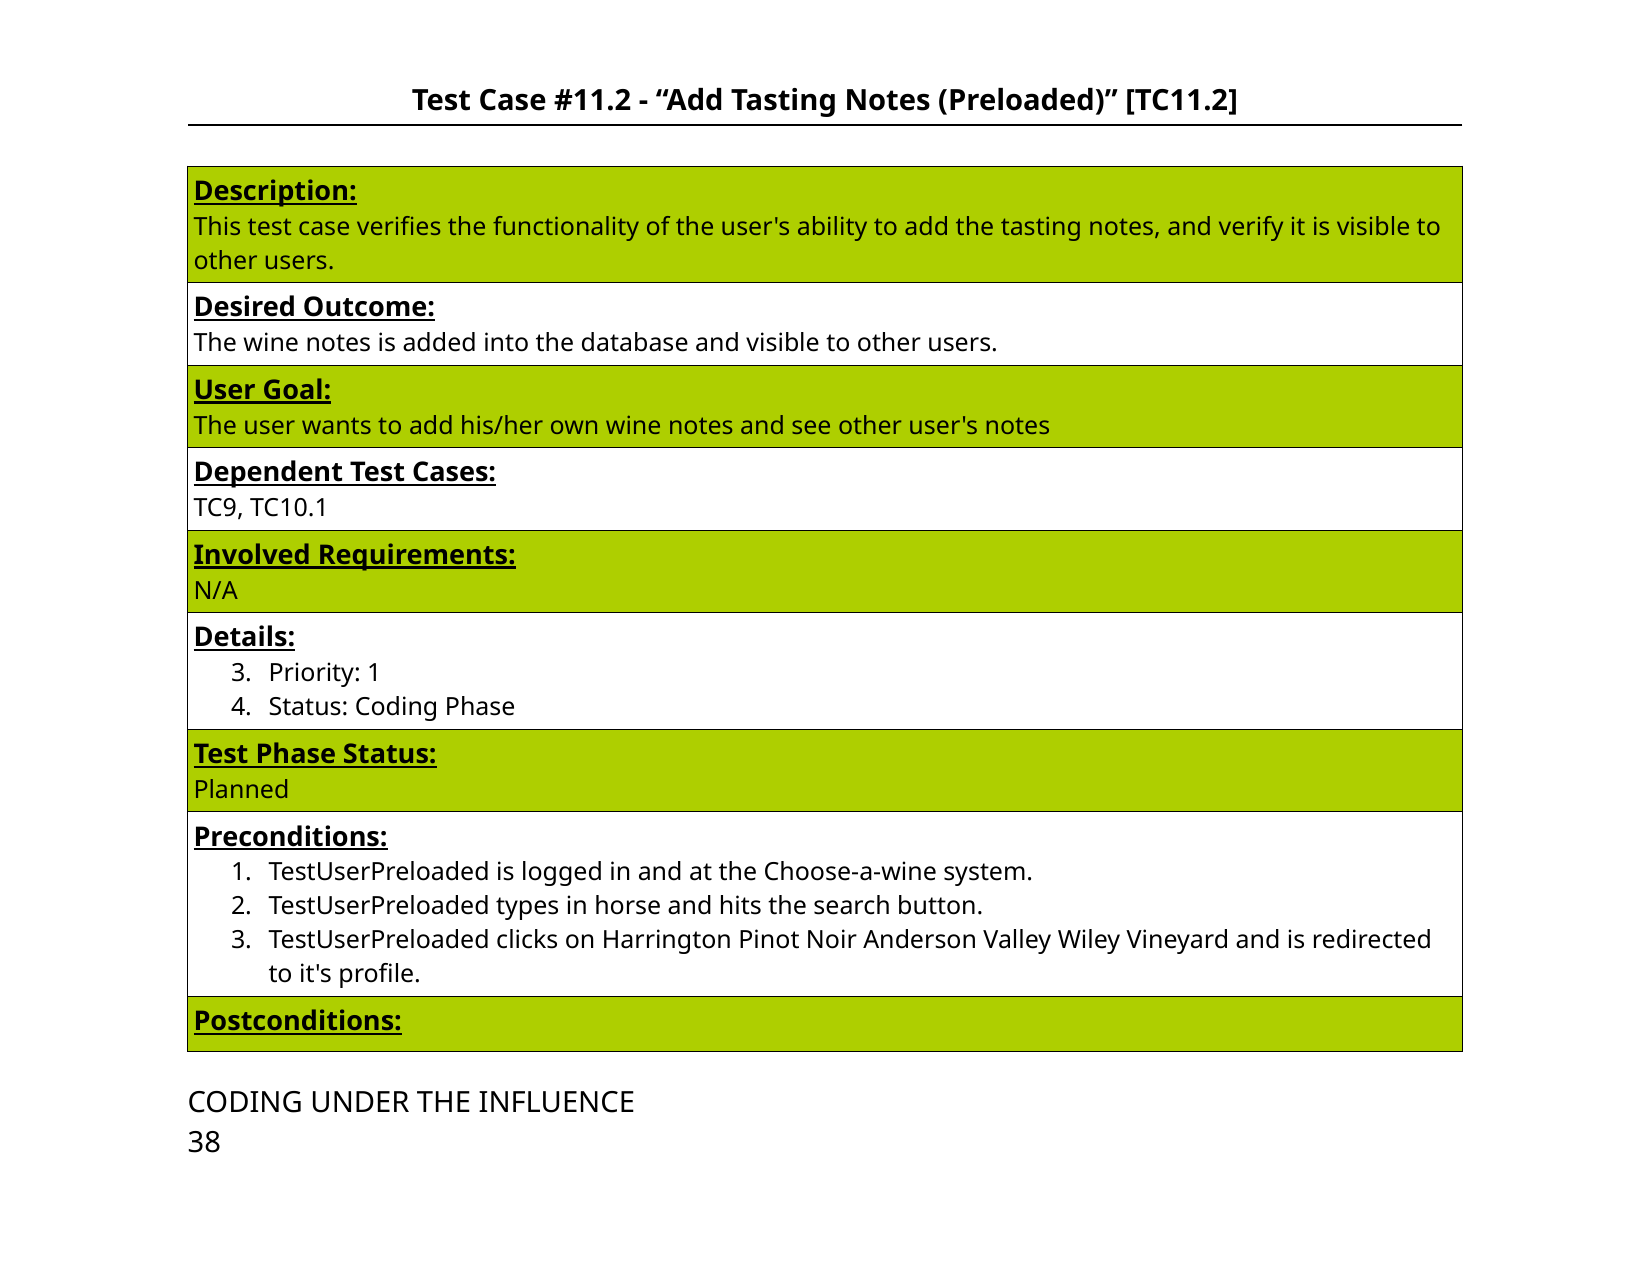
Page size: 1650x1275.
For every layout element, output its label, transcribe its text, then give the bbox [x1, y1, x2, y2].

table_cell Test Phase Status: Planned [188, 730, 1462, 811]
table_cell Details: Priority: 1 Status: Coding Phase [188, 613, 1462, 729]
table_cell Postconditions: The system shall show all modified notes in the notes area. [188, 997, 1462, 1051]
text Test Case #11.2 - “Add Tasting Notes (Preloaded)” [TC11.2] [187, 75, 1462, 126]
table_cell User Goal: The user wants to add his/her own wine notes and see other user's notes [188, 366, 1462, 447]
table_cell Involved Requirements: N/A [188, 531, 1462, 612]
table_cell Preconditions: TestUserPreloaded is logged in and at the Choose-a-wine system. TestUserPreloaded types in horse and hits the search button. TestUserPreloaded clicks on Harrington Pinot Noir Anderson Valley Wiley Vineyard and is redirected to it's profile. [188, 812, 1462, 996]
table_header Description: This test case verifies the functionality of the user's ability to add the tasting notes, and verify it is visible to other users. [188, 167, 1462, 282]
table_cell Dependent Test Cases: TC9, TC10.1 [188, 448, 1462, 529]
table_cell Desired Outcome: The wine notes is added into the database and visible to other users. [188, 283, 1462, 364]
